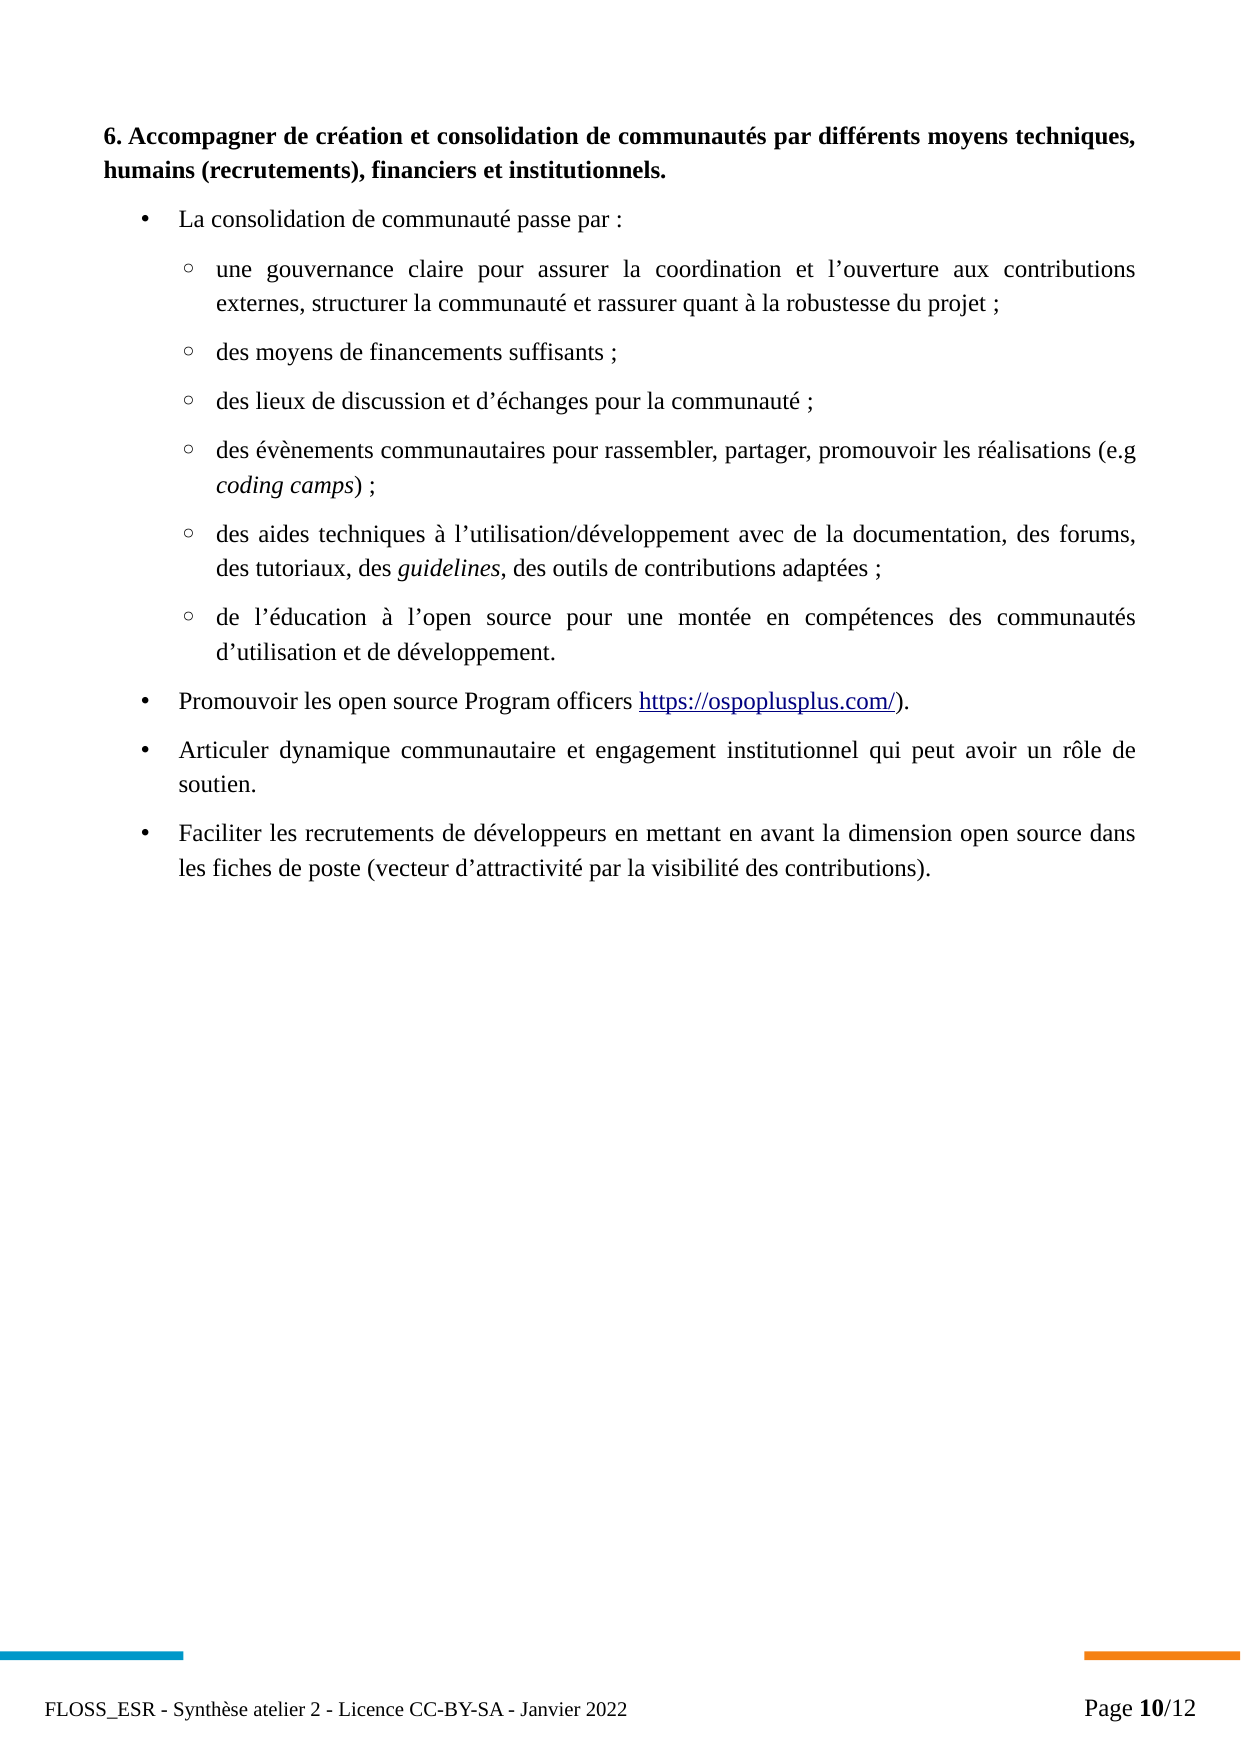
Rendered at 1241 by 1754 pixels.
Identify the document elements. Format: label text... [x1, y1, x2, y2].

list des aides techniques à l’utilisation/développement avec de la documentation, des forums, des tutoriaux, des guidelines, des outils de contributions adaptées ; [178, 519, 1137, 582]
list La consolidation de communauté passe par : [141, 204, 1137, 233]
list une gouvernance claire pour assurer la coordination et l’ouverture aux contributions externes, structurer la communauté et rassurer quant à la robustesse du projet ; [178, 254, 1137, 317]
list des moyens de financements suffisants ; [178, 337, 1137, 366]
list Promouvoir les open source Program officers https://ospoplusplus.com/). [141, 686, 1137, 715]
list des lieux de discussion et d’échanges pour la communauté ; [178, 386, 1137, 415]
list de l’éducation à l’open source pour une montée en compétences des communautés d’utilisation et de développement. [178, 602, 1137, 666]
list Faciliter les recrutements de développeurs en mettant en avant la dimension open source dans les fiches de poste (vecteur d’attractivité par la visibilité des contributions). [141, 818, 1137, 882]
list des évènements communautaires pour rassembler, partager, promouvoir les réalisations (e.g coding camps) ; [178, 435, 1137, 498]
text 6. Accompagner de création et consolidation de communautés par différents moyens techniques, humains (recrutements), financiers et institutionnels. [103, 121, 1137, 184]
list Articuler dynamique communautaire et engagement institutionnel qui peut avoir un rôle de soutien. [141, 735, 1137, 798]
